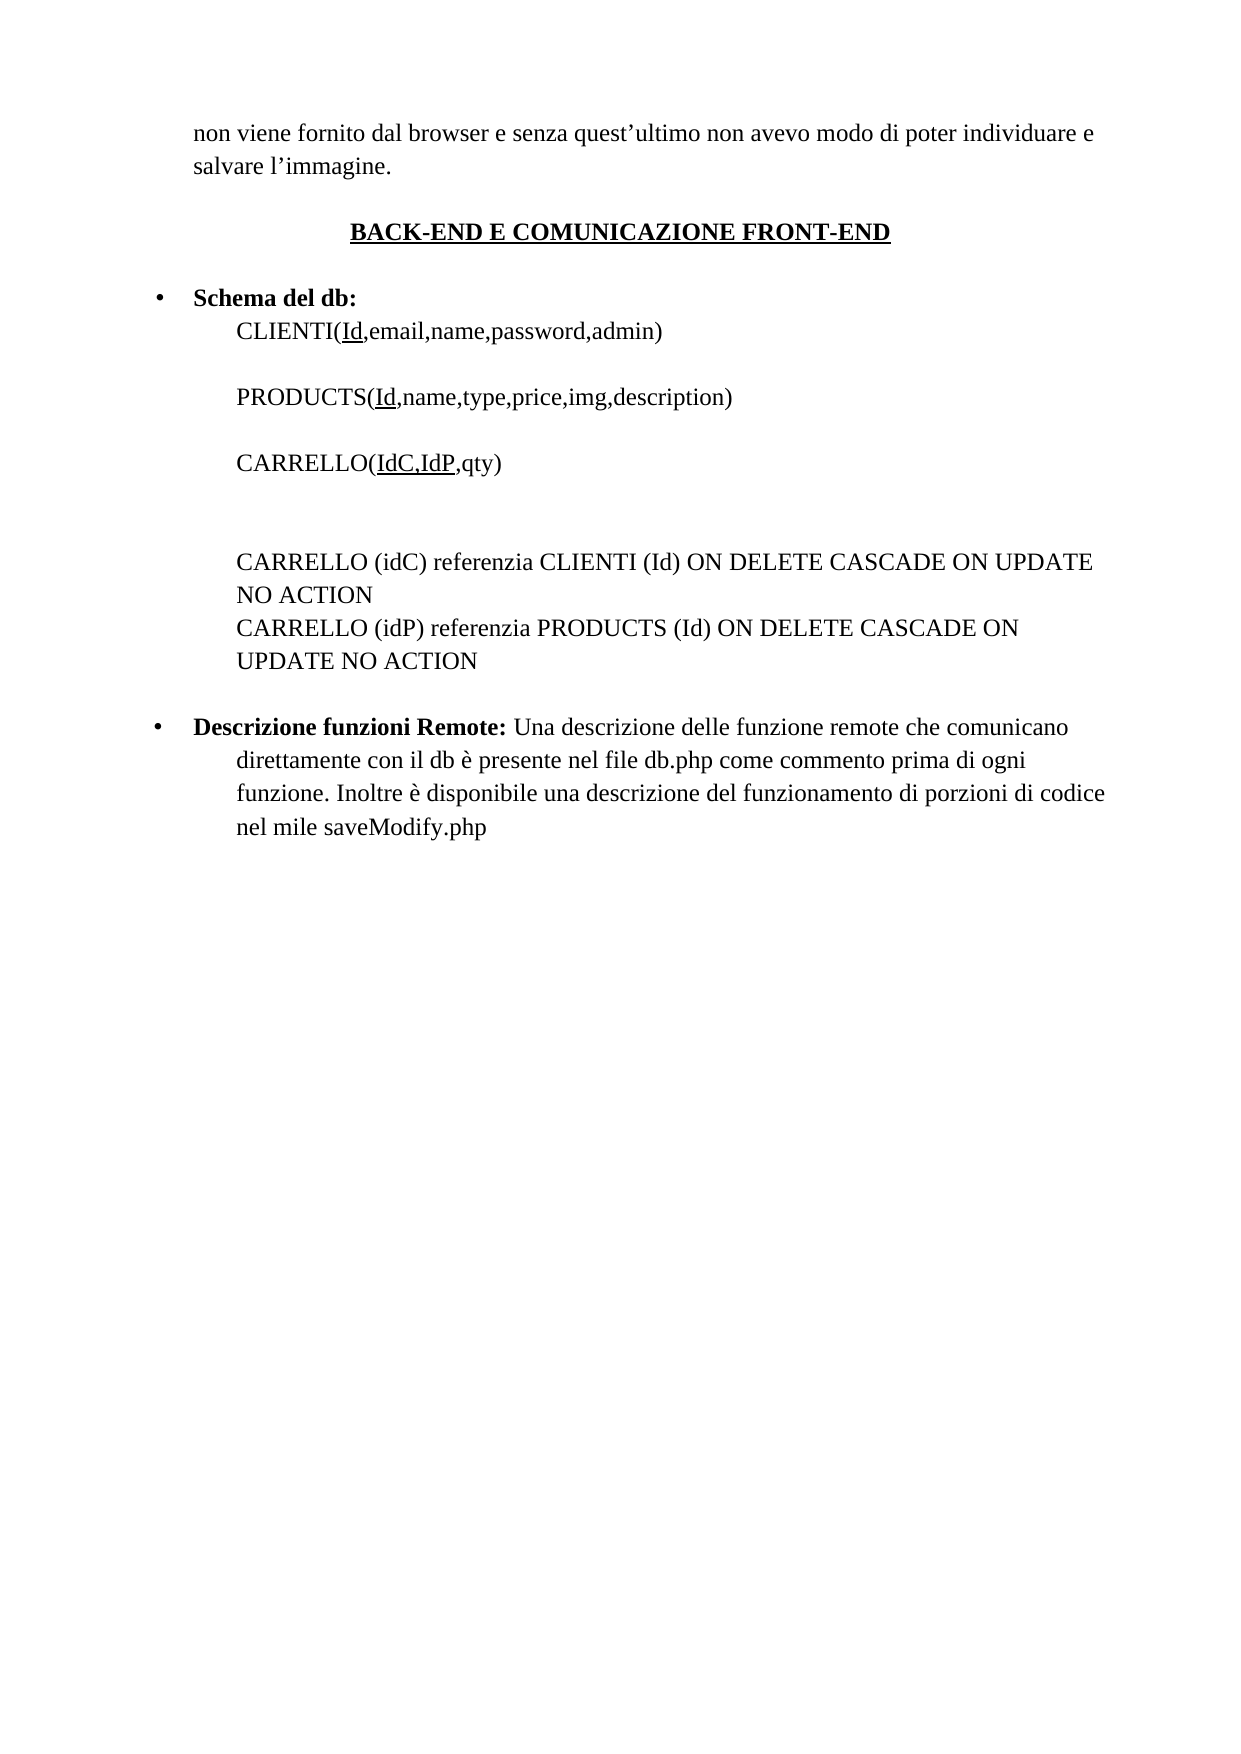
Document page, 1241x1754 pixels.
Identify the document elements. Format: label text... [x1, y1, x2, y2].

list Descrizione funzioni Remote: Una descrizione delle funzione remote che comunicano direttamente con il db è presente nel file db.php come commento prima di ogni funzione. Inoltre è disponibile una descrizione del funzionamento di porzioni di codice nel mile saveModify.php [153, 712, 1122, 840]
list Schema del db: [156, 283, 1122, 312]
list non viene fornito dal browser e senza quest’ultimo non avevo modo di poter individuare e salvare l’immagine. [156, 118, 1122, 180]
list CARRELLO(IdC,IdP,qty) [201, 448, 1122, 477]
list CARRELLO (idC) referenzia CLIENTI (Id) ON DELETE CASCADE ON UPDATE NO ACTION [201, 547, 1122, 609]
list CARRELLO (idP) referenzia PRODUCTS (Id) ON DELETE CASCADE ON UPDATE NO ACTION [201, 613, 1122, 675]
text PRODUCTS(Id,name,type,price,img,description) [201, 382, 1122, 411]
text BACK-END E COMUNICAZIONE FRONT-END [118, 217, 1122, 246]
text CLIENTI(Id,email,name,password,admin) [201, 316, 1122, 345]
